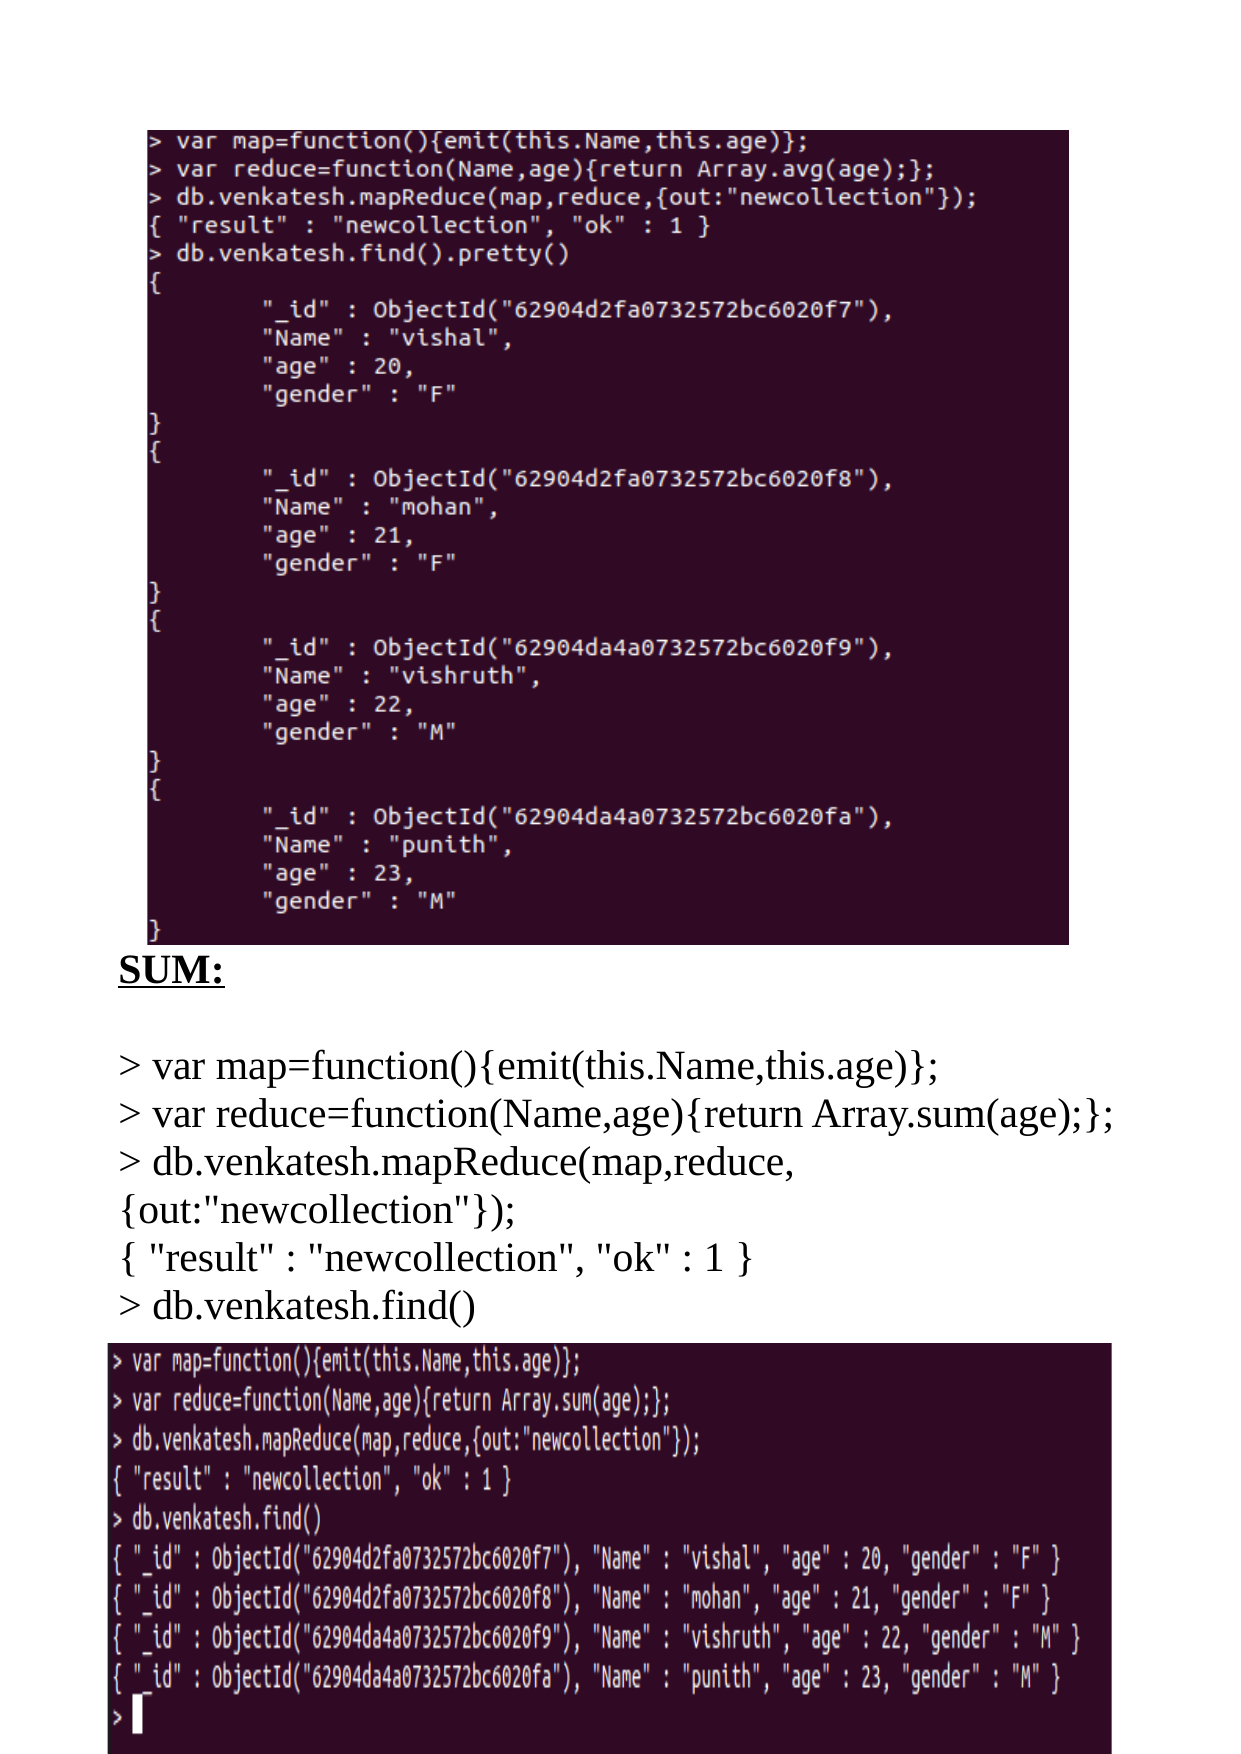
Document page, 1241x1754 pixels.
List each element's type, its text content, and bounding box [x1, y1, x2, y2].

text > db.venkatesh.mapReduce(map,reduce,{out:"newcollection"}); [118, 1136, 1122, 1232]
text > var reduce=function(Name,age){return Array.sum(age);}; [118, 1088, 1122, 1136]
text SUM: [118, 310, 1122, 993]
text { "result" : "newcollection", "ok" : 1 } [118, 1232, 1122, 1280]
text > var map=function(){emit(this.Name,this.age)}; [118, 1041, 1122, 1088]
text > db.venkatesh.find() [118, 1280, 1122, 1328]
